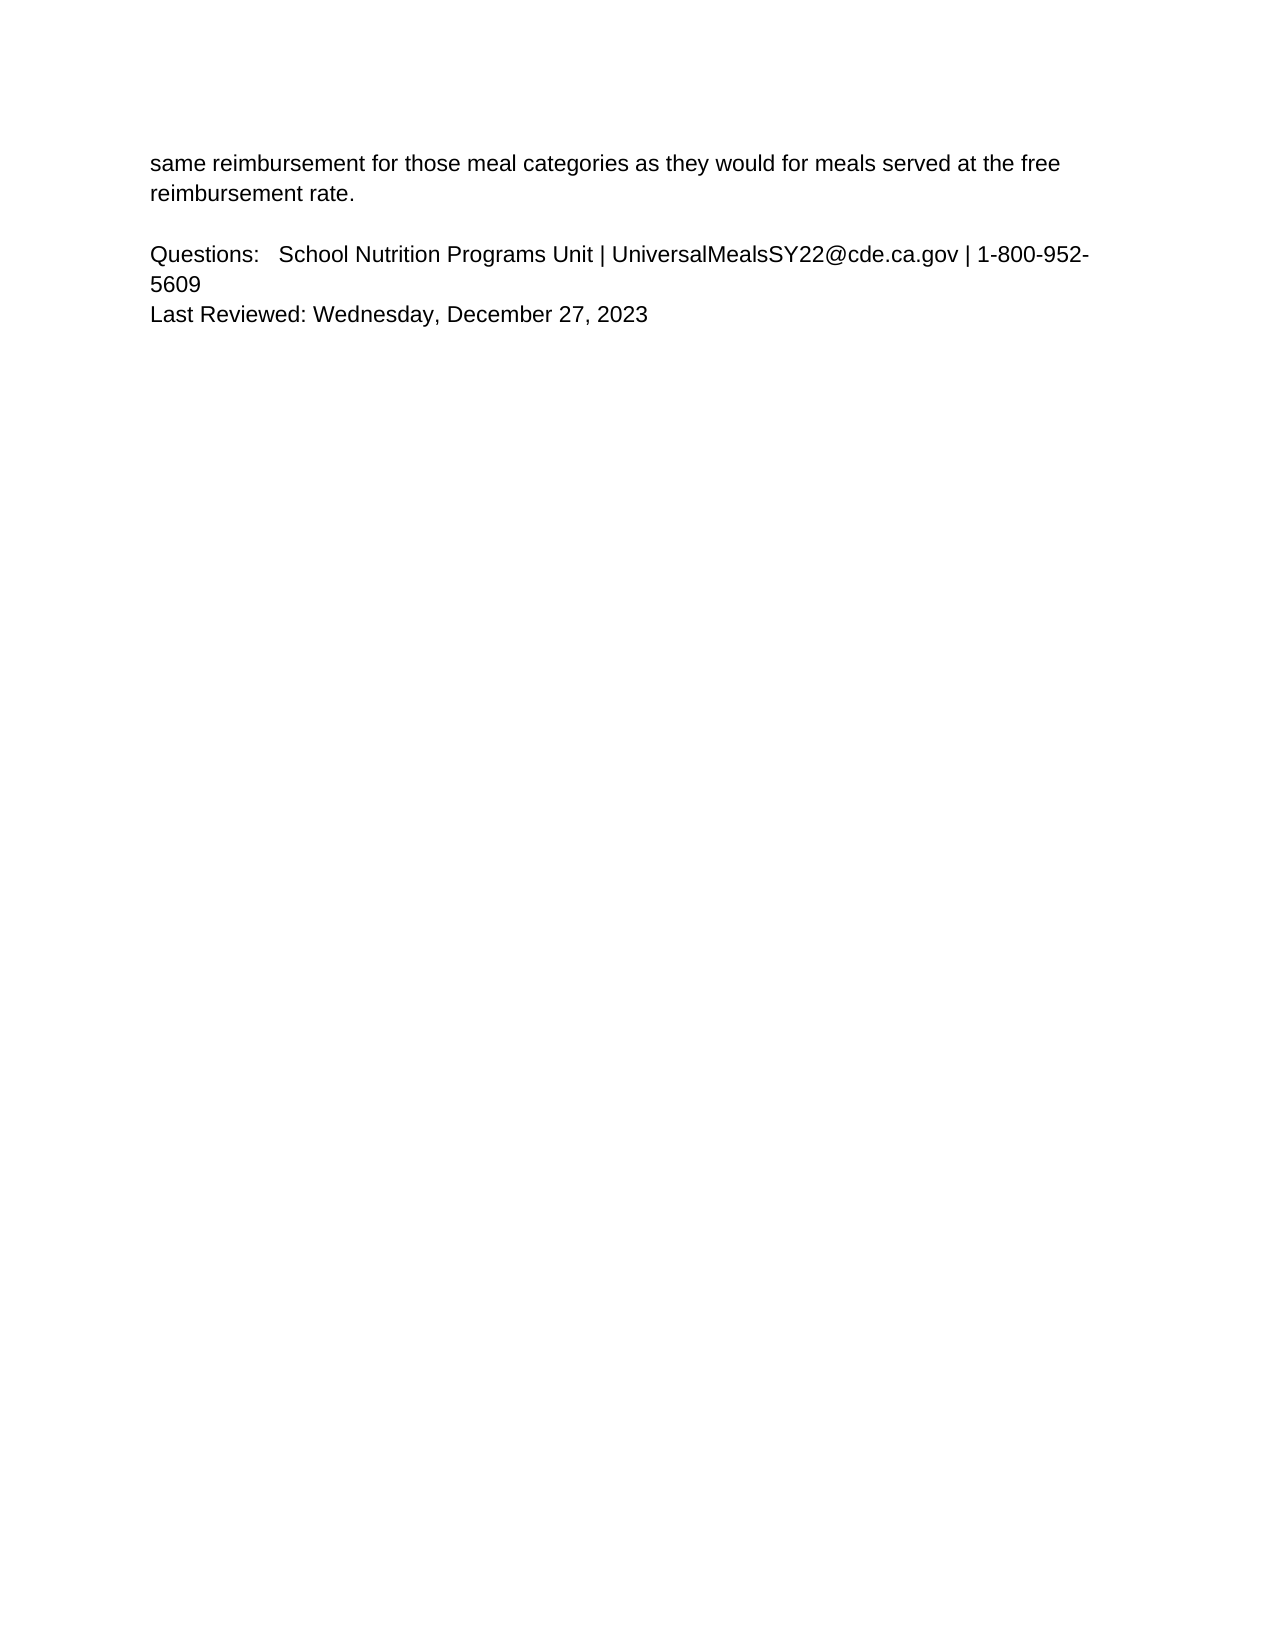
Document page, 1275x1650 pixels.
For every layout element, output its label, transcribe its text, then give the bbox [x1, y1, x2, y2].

text Last Reviewed: Wednesday, December 27, 2023 [150, 301, 1125, 327]
text Questions: School Nutrition Programs Unit | UniversalMealsSY22@cde.ca.gov | 1-800-952-5609 [150, 241, 1125, 297]
text same reimbursement for those meal categories as they would for meals served at the free reimbursement rate. [150, 150, 1125, 207]
